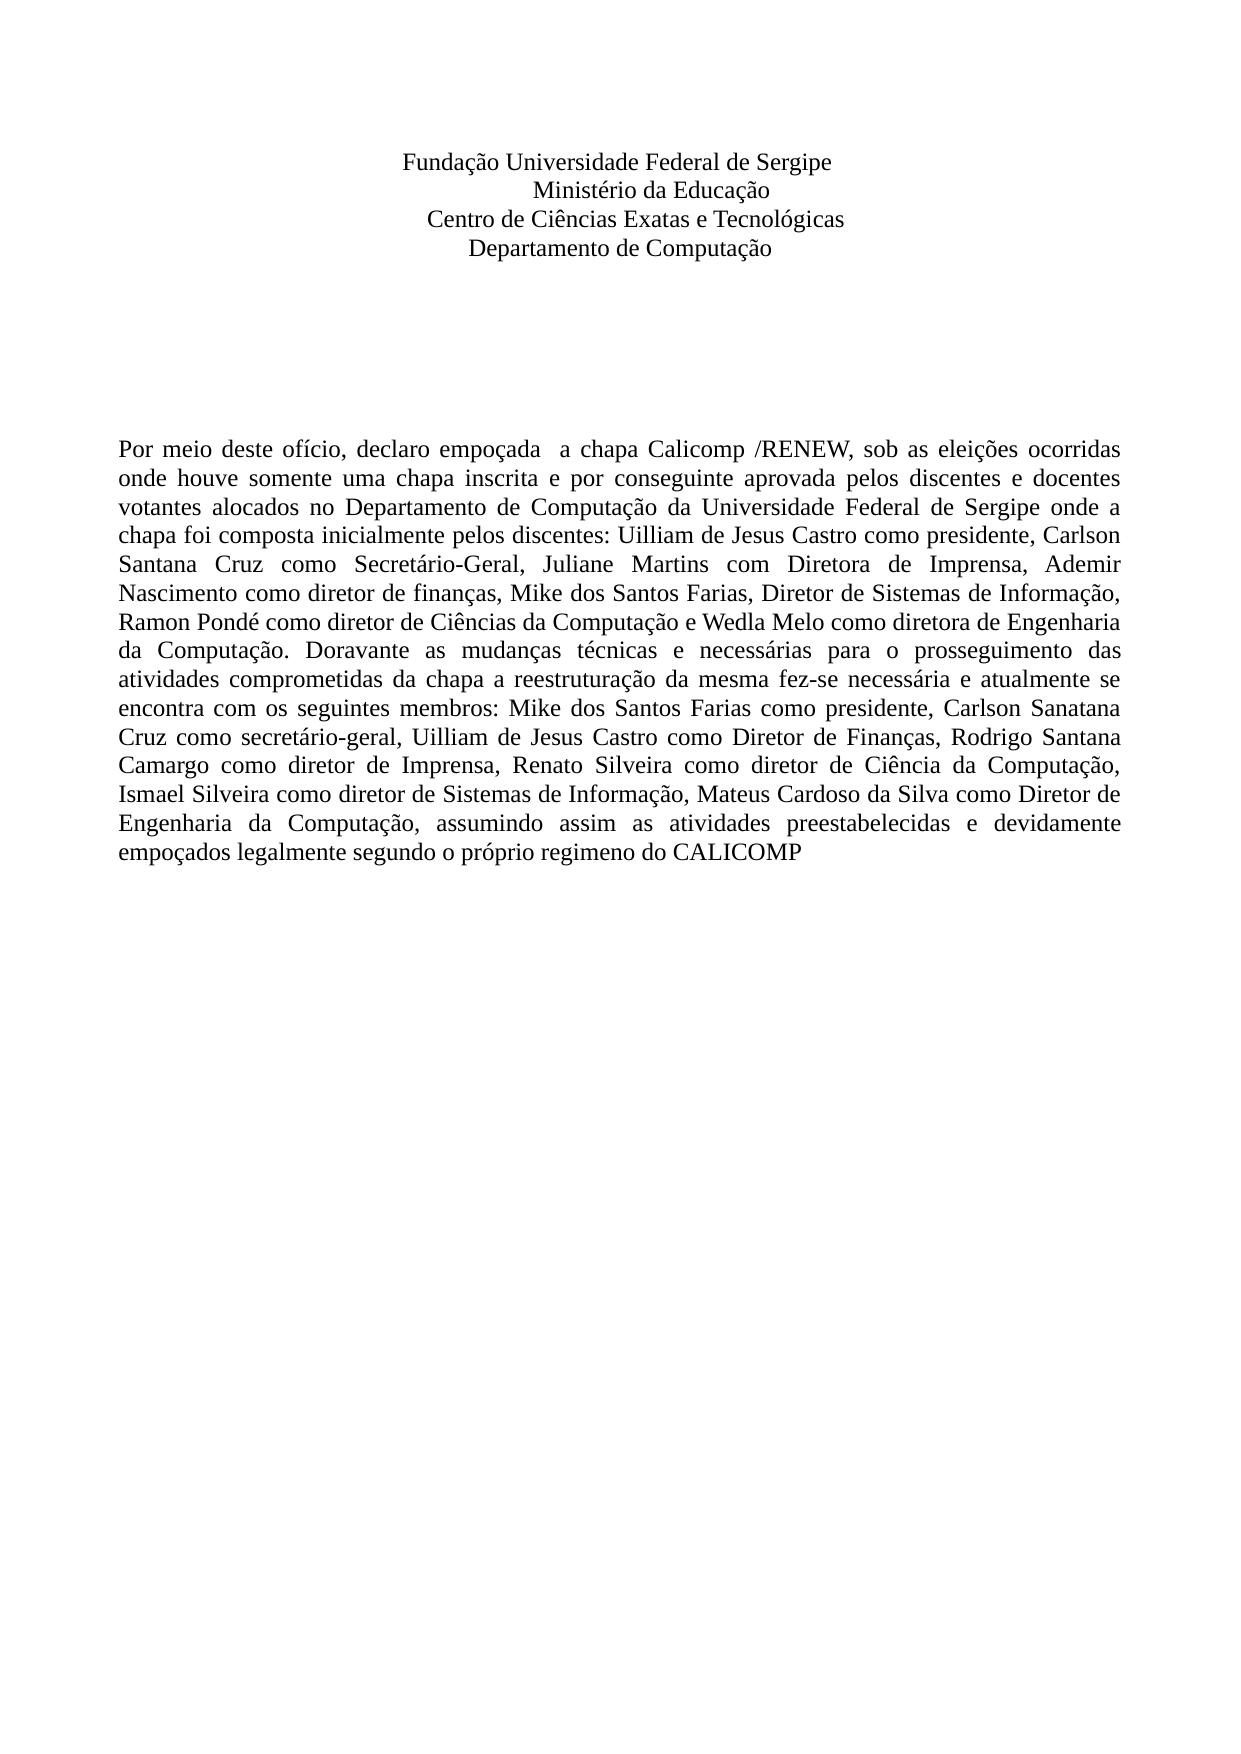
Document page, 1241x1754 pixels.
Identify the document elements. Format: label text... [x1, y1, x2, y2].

text Ministério da Educação [118, 176, 1122, 204]
text Centro de Ciências Exatas e Tecnológicas [118, 204, 1122, 233]
text Departamento de Computação [118, 233, 1122, 262]
text Fundação Universidade Federal de Sergipe [118, 147, 1122, 176]
text Por meio deste ofício, declaro empoçada a chapa Calicomp /RENEW, sob as eleições ocorridas onde houve somente uma chapa inscrita e por conseguinte aprovada pelos discentes e docentes votantes alocados no Departamento de Computação da Universidade Federal de Sergipe onde a chapa foi composta inicialmente pelos discentes: Uilliam de Jesus Castro como presidente, Carlson Santana Cruz como Secretário-Geral, Juliane Martins com Diretora de Imprensa, Ademir Nascimento como diretor de finanças, Mike dos Santos Farias, Diretor de Sistemas de Informação, Ramon Pondé como diretor de Ciências da Computação e Wedla Melo como diretora de Engenharia da Computação. Doravante as mudanças técnicas e necessárias para o prosseguimento das atividades comprometidas da chapa a reestruturação da mesma fez-se necessária e atualmente se encontra com os seguintes membros: Mike dos Santos Farias como presidente, Carlson Sanatana Cruz como secretário-geral, Uilliam de Jesus Castro como Diretor de Finanças, Rodrigo Santana Camargo como diretor de Imprensa, Renato Silveira como diretor de Ciência da Computação, Ismael Silveira como diretor de Sistemas de Informação, Mateus Cardoso da Silva como Diretor de Engenharia da Computação, assumindo assim as atividades preestabelecidas e devidamente empoçados legalmente segundo o próprio regimeno do CALICOMP [118, 434, 1122, 866]
